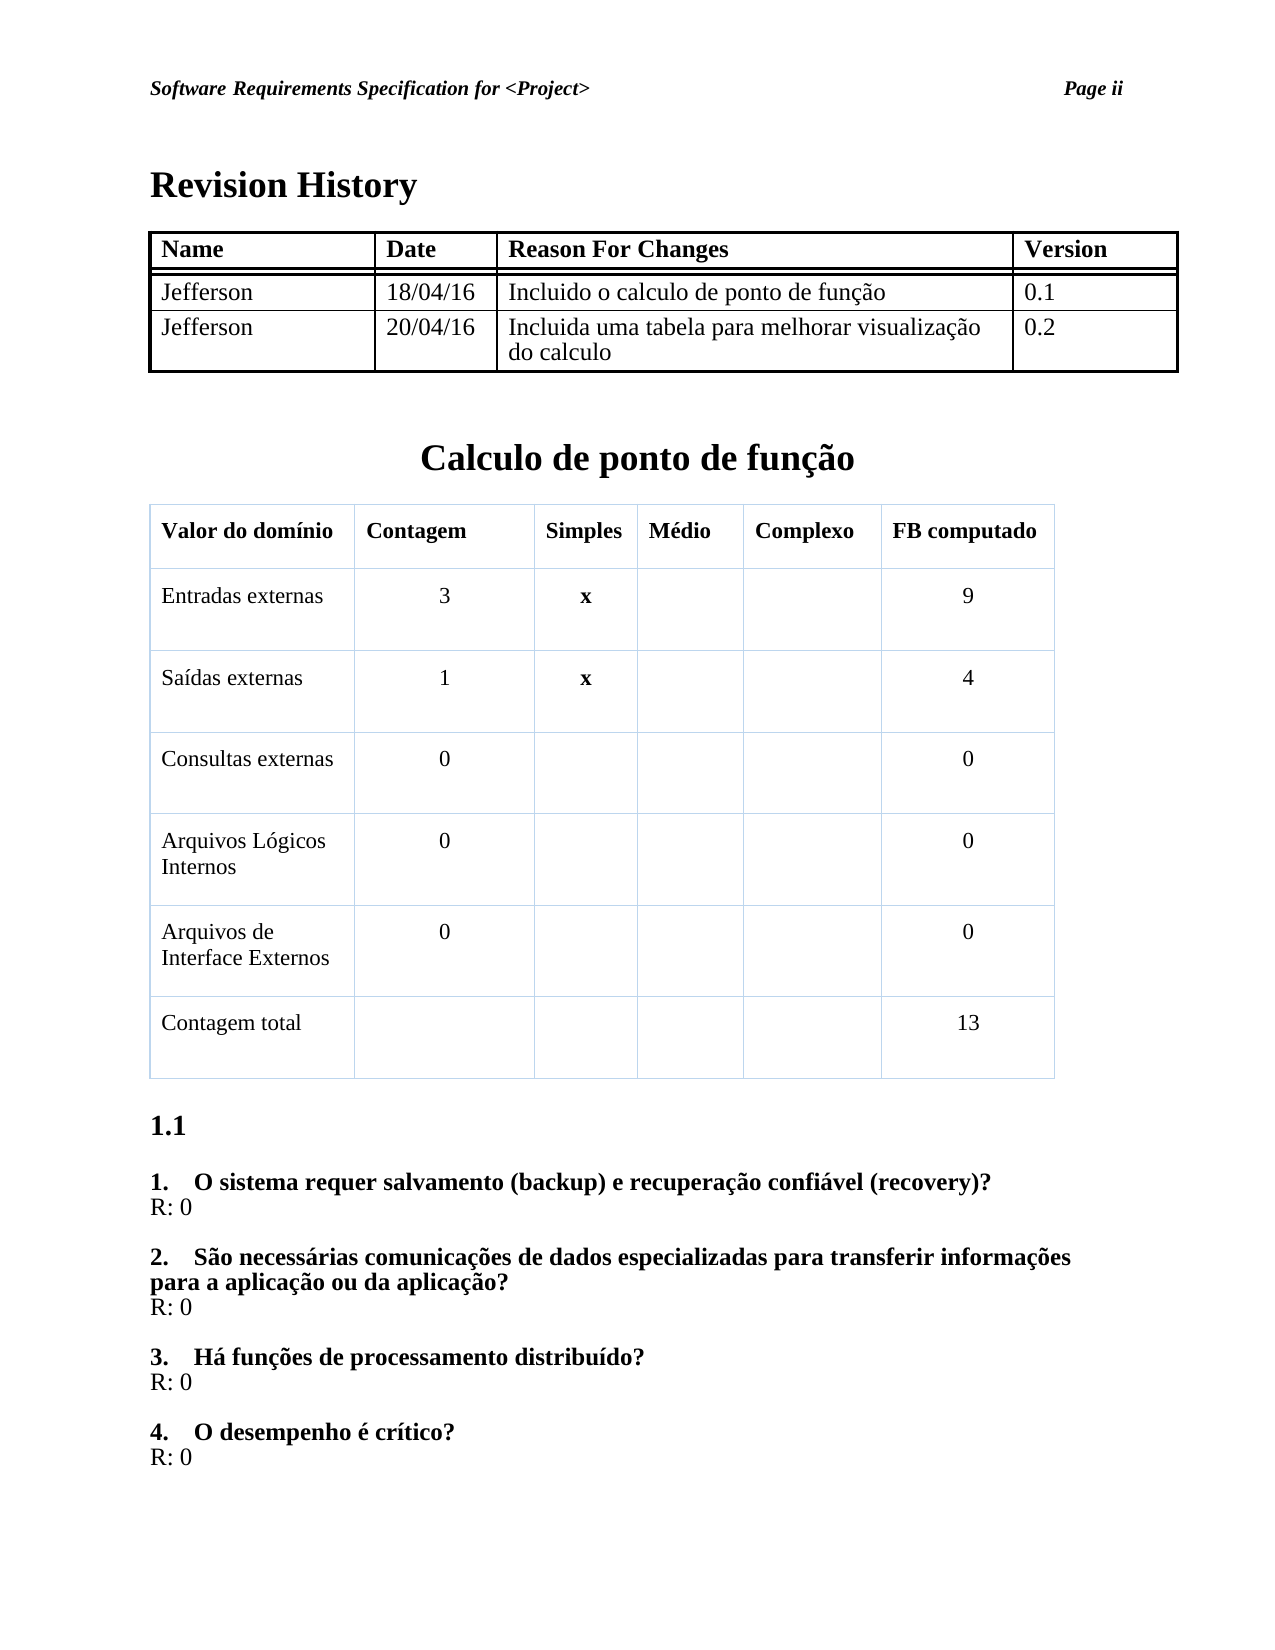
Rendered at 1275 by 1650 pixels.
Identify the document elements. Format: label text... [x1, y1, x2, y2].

table_header Simples [535, 505, 637, 568]
table_cell [535, 814, 637, 904]
text Calculo de ponto de função [150, 435, 1125, 478]
text Revision History [150, 162, 1125, 206]
table_cell [638, 733, 743, 813]
table_cell 0.1 [1014, 276, 1176, 310]
table_header Complexo [744, 505, 881, 568]
table_cell x [535, 569, 637, 650]
table_cell [638, 814, 743, 904]
table_cell 4 [882, 651, 1054, 732]
table_header FB computado [882, 505, 1054, 568]
table_cell 3 [355, 569, 534, 650]
table_cell 13 [882, 997, 1054, 1077]
table_header Version [1014, 234, 1176, 267]
text 3. Há funções de processamento distribuído? R: 0 [150, 1320, 1125, 1395]
table_cell 0.2 [1014, 311, 1176, 370]
table_cell [744, 814, 881, 904]
table_cell Incluido o calculo de ponto de função [498, 276, 1012, 310]
table_cell [638, 997, 743, 1077]
table_cell Jefferson [152, 276, 374, 310]
table_cell Contagem total [151, 997, 354, 1077]
table_cell Consultas externas [151, 733, 354, 813]
table_cell Jefferson [152, 311, 374, 370]
table_cell [638, 906, 743, 996]
table_cell Arquivos Lógicos Internos [151, 814, 354, 904]
table_cell [638, 651, 743, 732]
table_cell [535, 733, 637, 813]
table_cell 18/04/16 [376, 276, 496, 310]
table_header Name [152, 234, 374, 267]
table_cell [744, 906, 881, 996]
table_header Reason For Changes [498, 234, 1012, 267]
table_header Valor do domínio [151, 505, 354, 568]
table_cell 0 [355, 906, 534, 996]
table_cell 20/04/16 [376, 311, 496, 370]
table_cell 0 [882, 733, 1054, 813]
table_cell Arquivos de Interface Externos [151, 906, 354, 996]
table_cell Entradas externas [151, 569, 354, 650]
table_header Date [376, 234, 496, 267]
table_cell [355, 997, 534, 1077]
text 2. São necessárias comunicações de dados especializadas para transferir informações para a aplicação ou da aplicação? R: 0 [150, 1220, 1125, 1320]
table_cell [744, 733, 881, 813]
table_cell [744, 569, 881, 650]
table_header Médio [638, 505, 743, 568]
table_cell [744, 651, 881, 732]
table_cell x [535, 651, 637, 732]
table_cell [535, 997, 637, 1077]
table_header Contagem [355, 505, 534, 568]
table_cell 0 [882, 814, 1054, 904]
table_cell [638, 569, 743, 650]
text 4. O desempenho é crítico? R: 0 [150, 1395, 1125, 1470]
table_cell 0 [355, 733, 534, 813]
text 1. O sistema requer salvamento (backup) e recuperação confiável (recovery)? R: 0 [150, 1170, 1125, 1220]
table_cell 0 [882, 906, 1054, 996]
table_cell 9 [882, 569, 1054, 650]
table_cell Incluida uma tabela para melhorar visualização do calculo [498, 311, 1012, 370]
table_cell 1 [355, 651, 534, 732]
table_cell [535, 906, 637, 996]
table_cell 0 [355, 814, 534, 904]
table_cell [744, 997, 881, 1077]
table_cell Saídas externas [151, 651, 354, 732]
